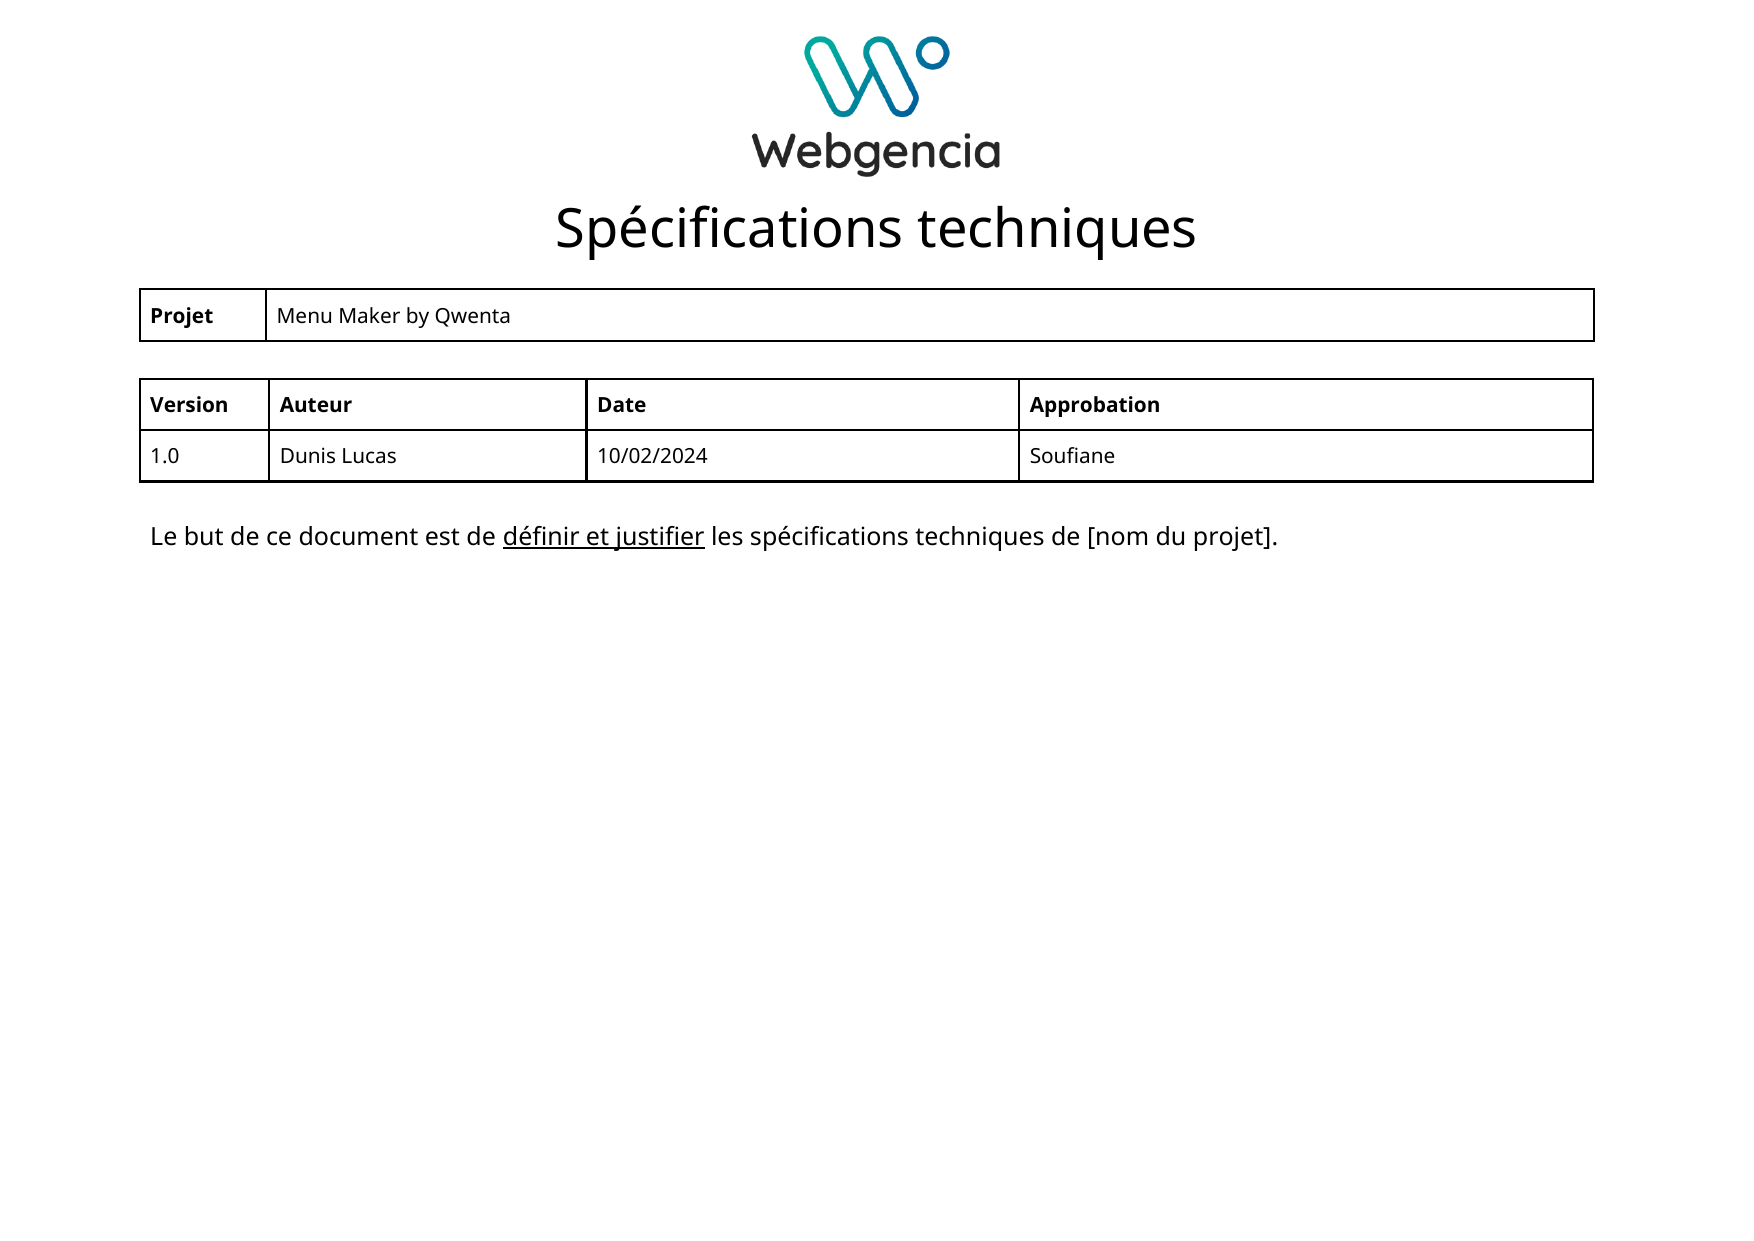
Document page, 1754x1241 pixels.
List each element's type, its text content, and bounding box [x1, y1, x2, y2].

table_header Auteur [270, 380, 585, 429]
table_header Projet [141, 290, 265, 340]
table_cell Dunis Lucas [270, 431, 585, 480]
text Le but de ce document est de définir et justifier les spécifications techniques de [nom du projet]. [150, 518, 1604, 552]
table_header Approbation [1020, 380, 1592, 429]
title Spécifications techniques [150, 150, 1604, 263]
table_cell 1.0 [141, 431, 268, 480]
table_header Menu Maker by Qwenta [267, 290, 1593, 340]
table_cell 10/02/2024 [588, 431, 1018, 480]
table_cell Soufiane [1020, 431, 1592, 480]
picture [710, 23, 1043, 150]
table_header Date [588, 380, 1018, 429]
table_header Version [141, 380, 268, 429]
